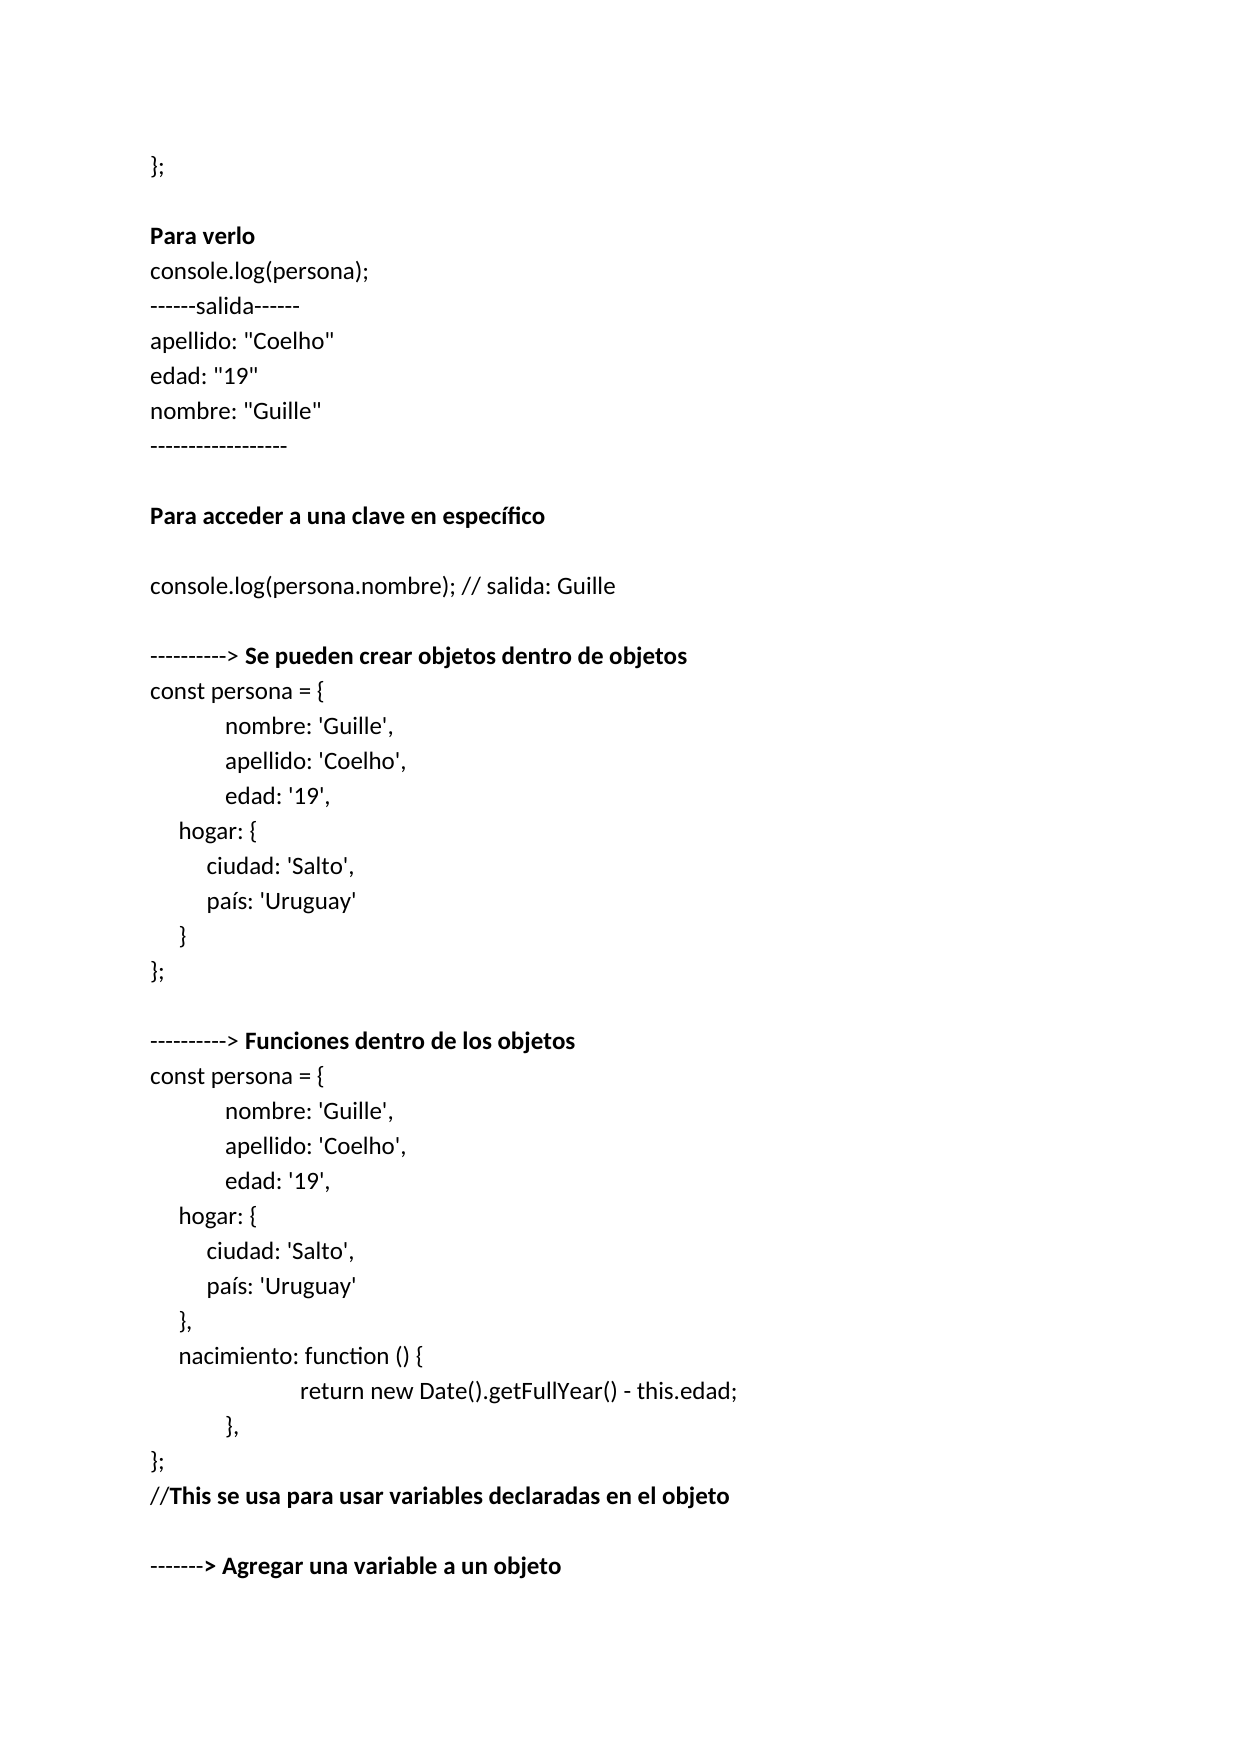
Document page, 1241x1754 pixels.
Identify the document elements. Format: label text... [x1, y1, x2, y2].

text nombre: 'Guille', [150, 1095, 1090, 1126]
text Para verlo [150, 220, 1090, 251]
text edad: '19', [150, 1165, 1090, 1196]
text ----------> Se pueden crear objetos dentro de objetos [150, 640, 1090, 671]
text }, [150, 1410, 1090, 1441]
text país: 'Uruguay' [150, 885, 1090, 916]
text const persona = { [150, 675, 1090, 706]
text } [150, 920, 1090, 951]
text }; [150, 150, 1090, 181]
text país: 'Uruguay' [150, 1270, 1090, 1301]
text nombre: "Guille" [150, 395, 1090, 426]
text hogar: { [150, 815, 1090, 846]
text //This se usa para usar variables declaradas en el objeto [150, 1480, 1090, 1511]
text }; [150, 955, 1090, 986]
text ------------------ [150, 430, 1090, 461]
text edad: "19" [150, 360, 1090, 391]
text ciudad: 'Salto', [150, 850, 1090, 881]
text -------> Agregar una variable a un objeto [150, 1550, 1090, 1581]
text hogar: { [150, 1200, 1090, 1231]
text nombre: 'Guille', [150, 710, 1090, 741]
text nacimiento: function () { [150, 1340, 1090, 1371]
text console.log(persona); [150, 255, 1090, 286]
text console.log(persona.nombre); // salida: Guille [150, 570, 1090, 601]
text return new Date().getFullYear() - this.edad; [150, 1375, 1090, 1406]
text edad: '19', [150, 780, 1090, 811]
text Para acceder a una clave en específico [150, 500, 1090, 531]
text apellido: "Coelho" [150, 325, 1090, 356]
text apellido: 'Coelho', [150, 745, 1090, 776]
text ciudad: 'Salto', [150, 1235, 1090, 1266]
text ------salida------ [150, 290, 1090, 321]
text }, [150, 1305, 1090, 1336]
text apellido: 'Coelho', [150, 1130, 1090, 1161]
text ----------> Funciones dentro de los objetos [150, 1025, 1090, 1056]
text }; [150, 1445, 1090, 1476]
text const persona = { [150, 1060, 1090, 1091]
